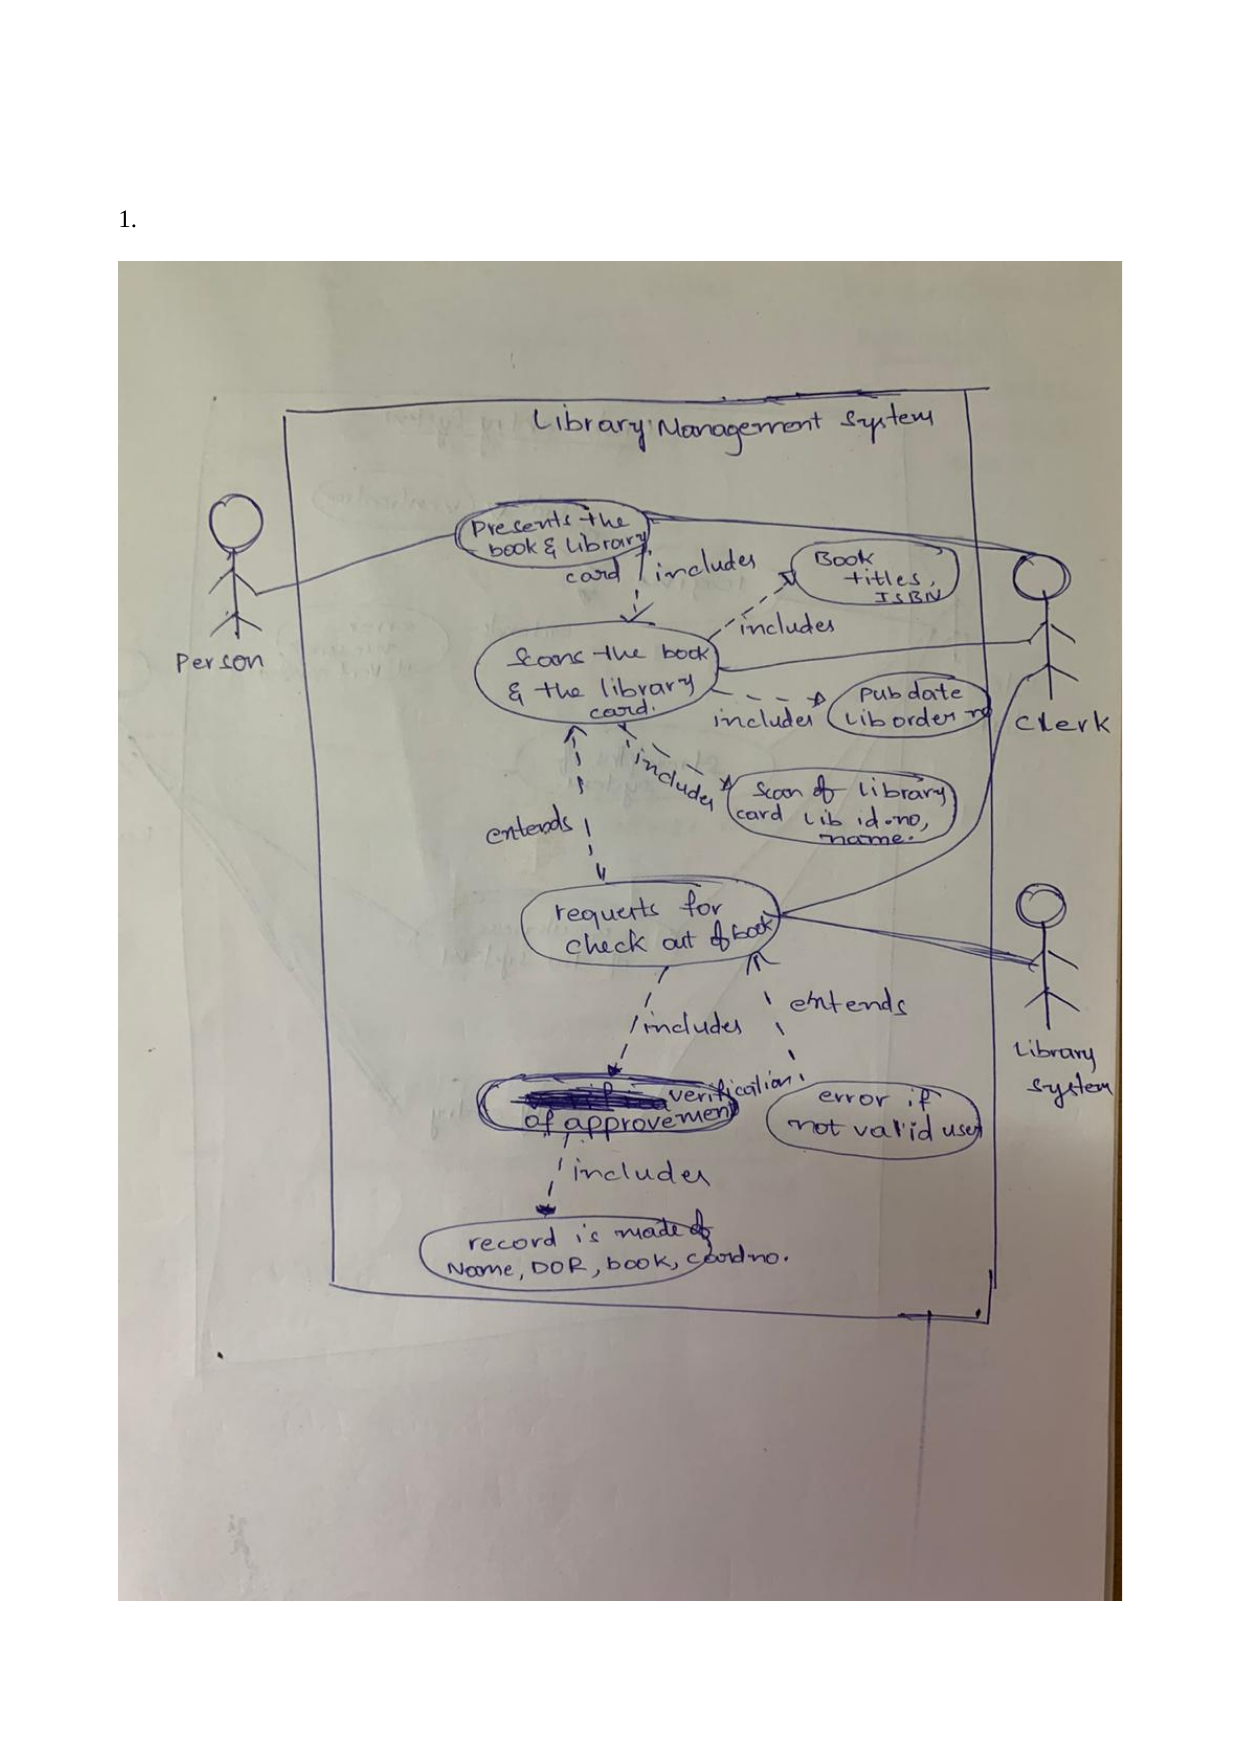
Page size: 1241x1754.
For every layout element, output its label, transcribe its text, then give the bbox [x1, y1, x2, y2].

picture [118, 261, 1123, 1601]
text 1. [118, 204, 1122, 233]
